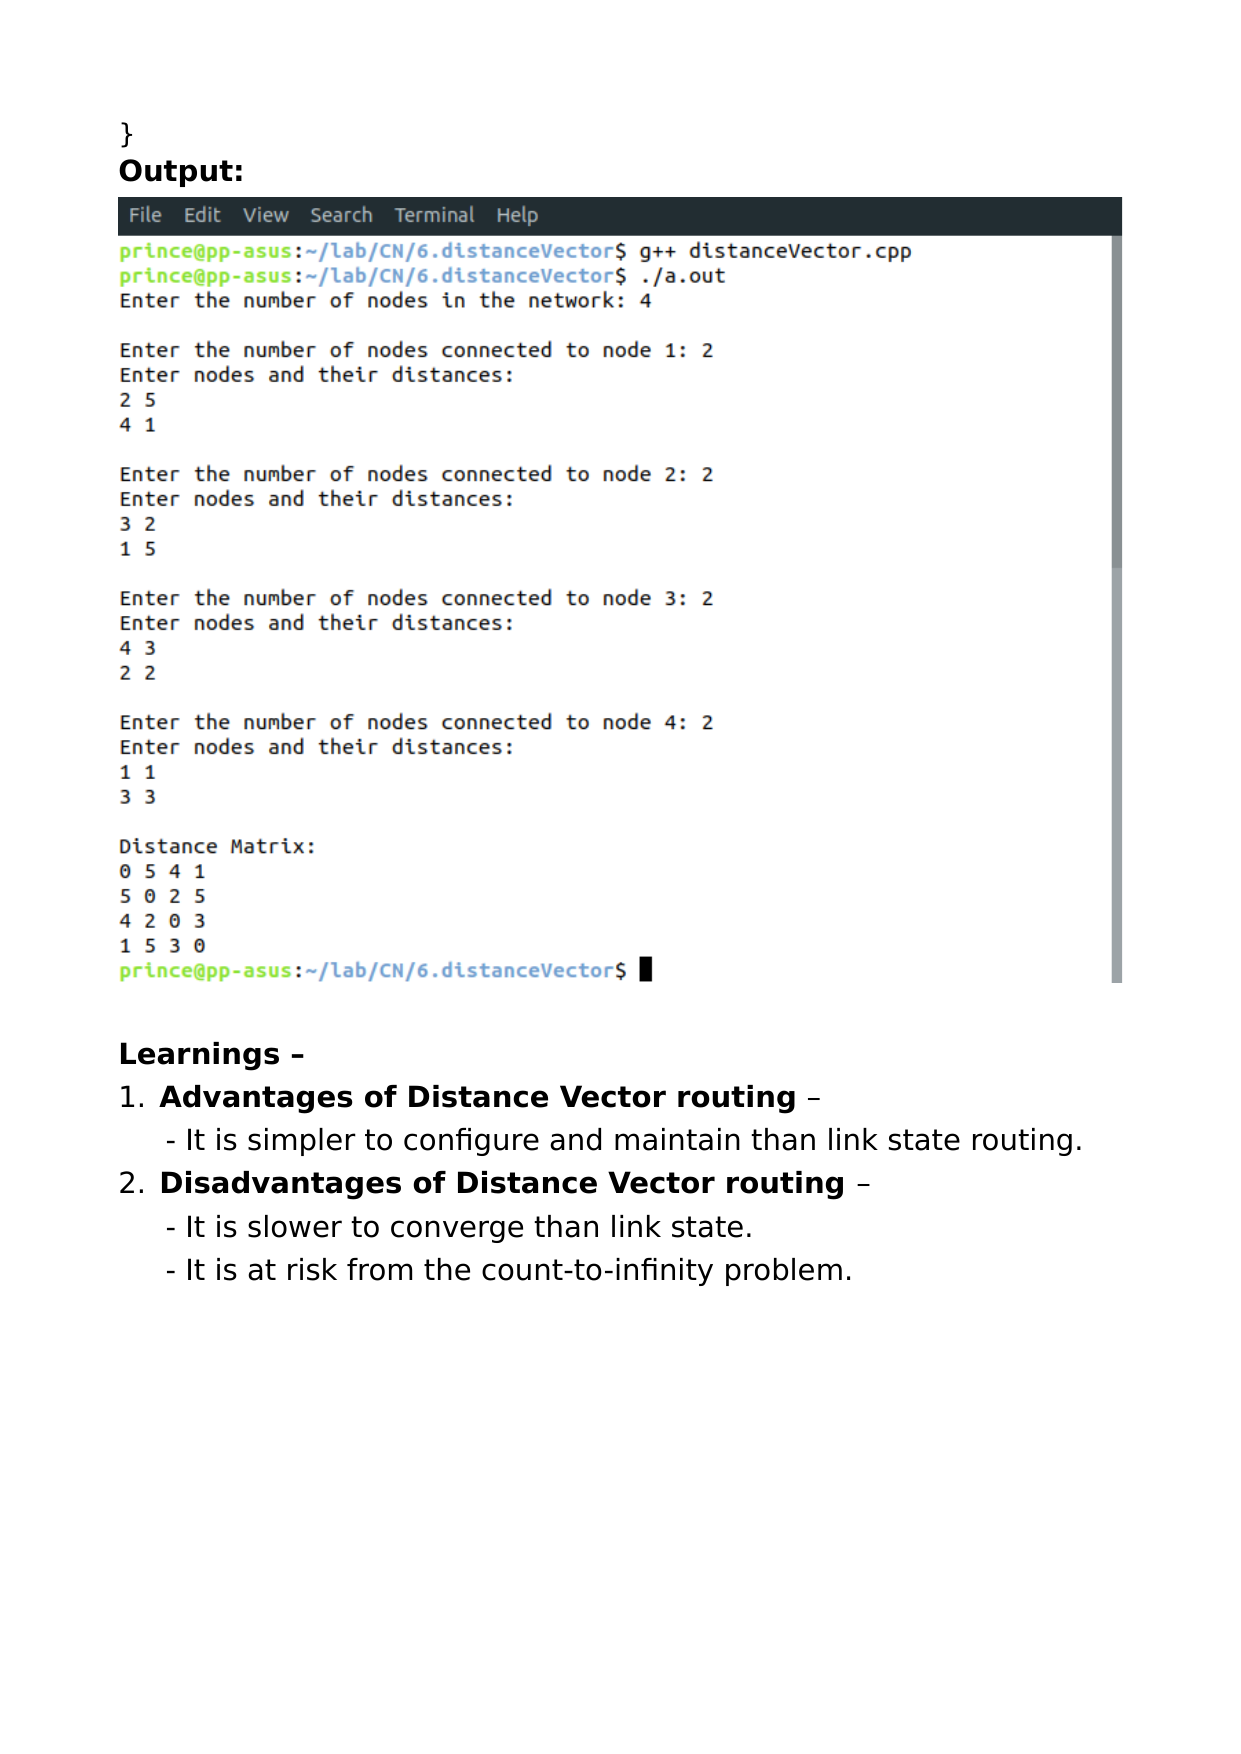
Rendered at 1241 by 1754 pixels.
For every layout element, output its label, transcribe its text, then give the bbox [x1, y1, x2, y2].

picture [118, 197, 1123, 983]
text Output: [118, 154, 1122, 188]
list Advantages of Distance Vector routing – [118, 1081, 1122, 1114]
text Learnings – [118, 1037, 1122, 1071]
list - It is simpler to configure and maintain than link state routing. [118, 1124, 1122, 1158]
text } [118, 118, 1122, 150]
list Disadvantages of Distance Vector routing – [118, 1167, 1122, 1201]
list - It is slower to converge than link state. [118, 1210, 1122, 1244]
list - It is at risk from the count-to-infinity problem. [118, 1253, 1122, 1287]
